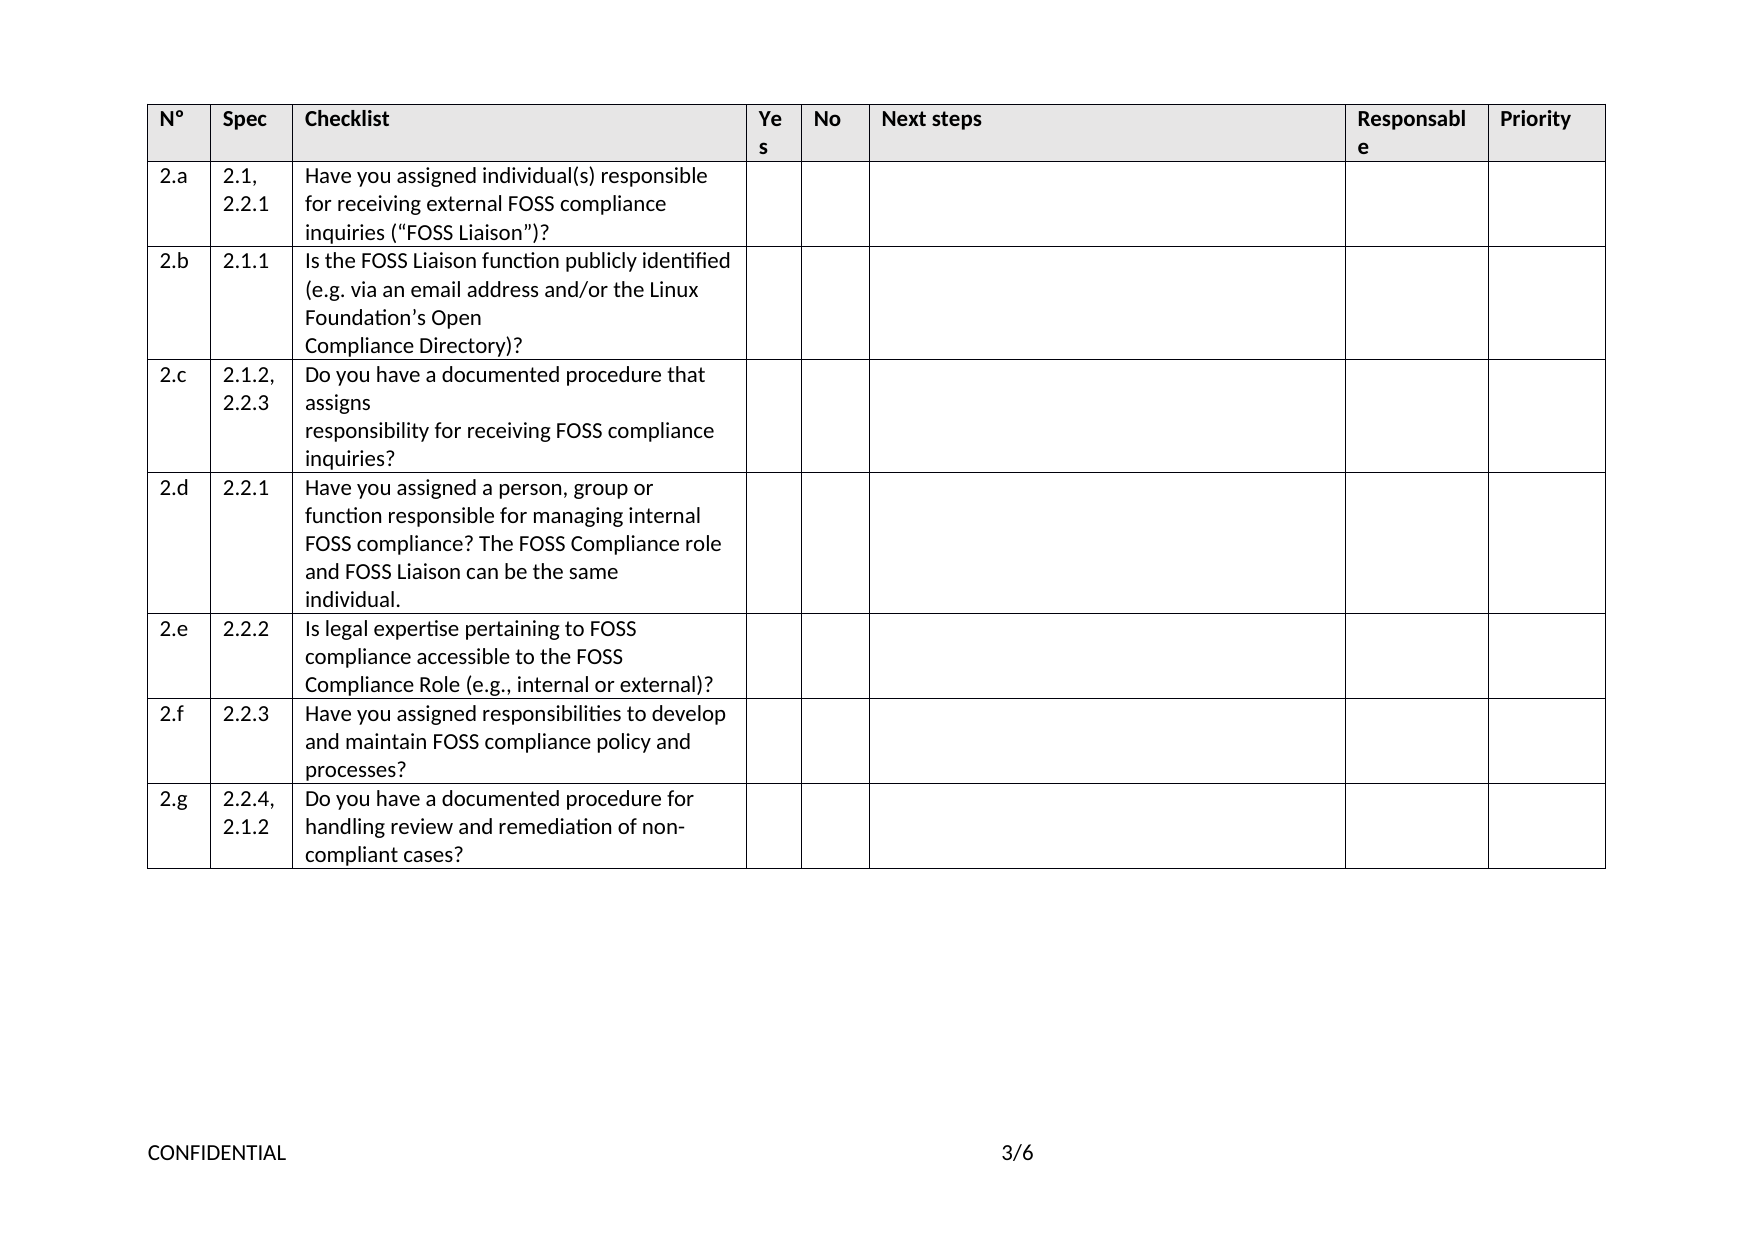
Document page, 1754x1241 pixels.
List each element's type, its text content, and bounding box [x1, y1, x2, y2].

table_header Nº [148, 105, 210, 161]
table_cell 2.a [148, 162, 210, 246]
table_cell [1489, 473, 1605, 613]
table_header Responsable [1346, 105, 1488, 161]
table_cell 2.f [148, 699, 210, 783]
table_cell [1346, 247, 1488, 359]
table_cell [870, 247, 1345, 359]
table_cell [1489, 247, 1605, 359]
table_cell [747, 614, 801, 698]
table_cell [802, 360, 869, 472]
table_cell Do you have a documented procedure that assigns responsibility for receiving FOSS compliance inquiries? [293, 360, 746, 472]
table_cell [1489, 699, 1605, 783]
table_cell [870, 784, 1345, 868]
table_cell [1346, 473, 1488, 613]
table_cell [747, 699, 801, 783]
table_cell [802, 162, 869, 246]
table_cell 2.b [148, 247, 210, 359]
table_cell 2.2.2 [211, 614, 292, 698]
table_cell Is the FOSS Liaison function publicly identified (e.g. via an email address and/or the Linux Foundation’s Open Compliance Directory)? [293, 247, 746, 359]
table_cell [802, 614, 869, 698]
table_cell 2.2.4, 2.1.2 [211, 784, 292, 868]
table_cell [1346, 162, 1488, 246]
table_cell [747, 247, 801, 359]
table_cell [870, 699, 1345, 783]
table_cell [747, 473, 801, 613]
table_cell [747, 784, 801, 868]
table_header Yes [747, 105, 801, 161]
table_cell 2.1, 2.2.1 [211, 162, 292, 246]
table_cell [1489, 162, 1605, 246]
table_cell Have you assigned responsibilities to develop and maintain FOSS compliance policy and processes? [293, 699, 746, 783]
table_cell Have you assigned a person, group or function responsible for managing internal FOSS compliance? The FOSS Compliance role and FOSS Liaison can be the same individual. [293, 473, 746, 613]
table_cell [870, 162, 1345, 246]
table_cell 2.g [148, 784, 210, 868]
table_cell [802, 473, 869, 613]
table_cell [870, 473, 1345, 613]
table_cell [802, 247, 869, 359]
table_header Next steps [870, 105, 1345, 161]
table_cell [1346, 614, 1488, 698]
table_cell [802, 784, 869, 868]
table_cell [1489, 784, 1605, 868]
table_header Spec [211, 105, 292, 161]
table_cell [1346, 784, 1488, 868]
table_cell 2.2.3 [211, 699, 292, 783]
table_cell 2.1.1 [211, 247, 292, 359]
table_header Checklist [293, 105, 746, 161]
table_cell 2.d [148, 473, 210, 613]
table_cell 2.2.1 [211, 473, 292, 613]
table_cell Is legal expertise pertaining to FOSS compliance accessible to the FOSS Compliance Role (e.g., internal or external)? [293, 614, 746, 698]
table_cell [747, 360, 801, 472]
table_cell [802, 699, 869, 783]
table_cell [870, 614, 1345, 698]
table_cell Do you have a documented procedure for handling review and remediation of non-compliant cases? [293, 784, 746, 868]
table_cell 2.c [148, 360, 210, 472]
table_cell [1346, 699, 1488, 783]
table_cell 2.1.2, 2.2.3 [211, 360, 292, 472]
table_cell [1489, 614, 1605, 698]
table_header Priority [1489, 105, 1605, 161]
table_cell Have you assigned individual(s) responsible for receiving external FOSS compliance inquiries (“FOSS Liaison”)? [293, 162, 746, 246]
table_cell [870, 360, 1345, 472]
table_cell 2.e [148, 614, 210, 698]
table_cell [747, 162, 801, 246]
table_cell [1346, 360, 1488, 472]
table_header No [802, 105, 869, 161]
table_cell [1489, 360, 1605, 472]
